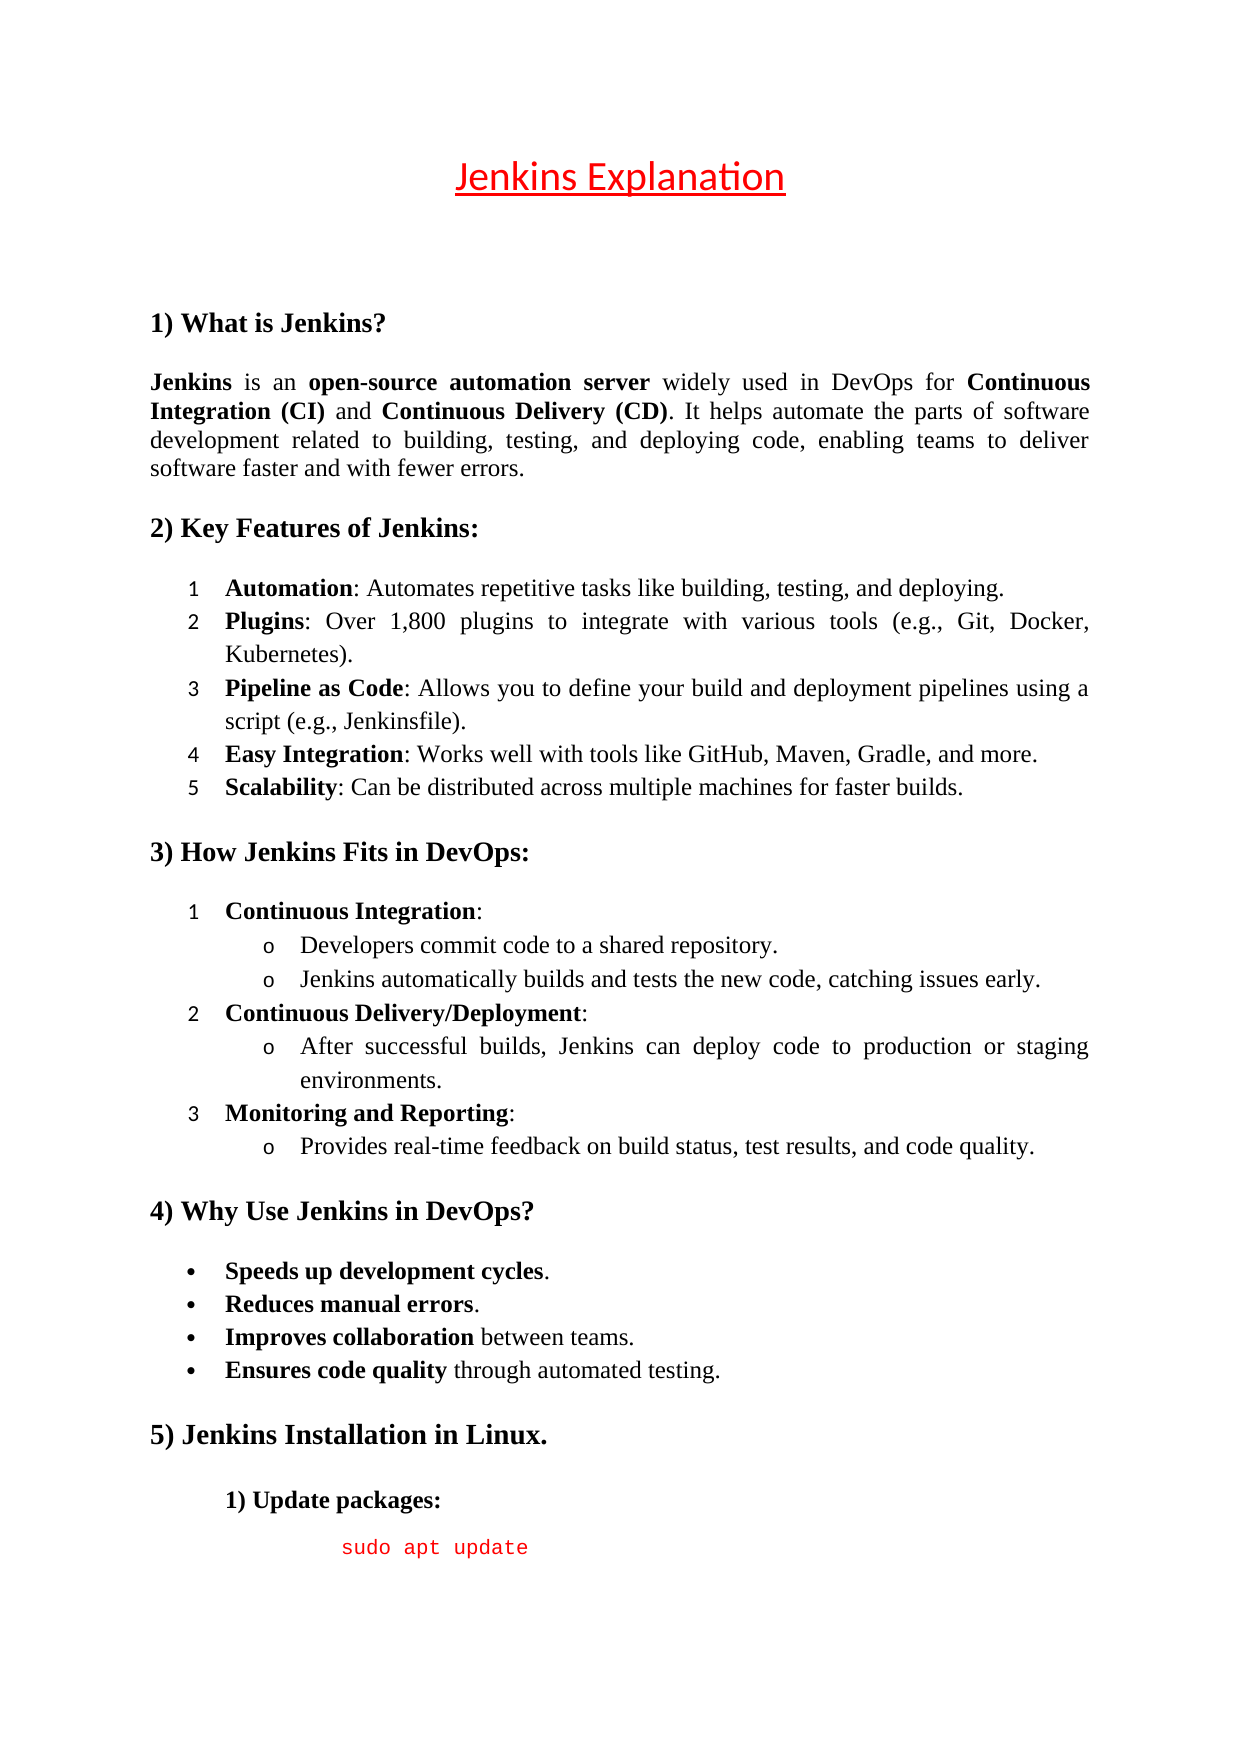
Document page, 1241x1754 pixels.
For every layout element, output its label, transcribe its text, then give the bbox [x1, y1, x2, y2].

subtitle 4) Why Use Jenkins in DevOps? [150, 1194, 1090, 1227]
list Reduces manual errors. [187, 1289, 1090, 1318]
subtitle 3) How Jenkins Fits in DevOps: [150, 835, 1090, 867]
list Monitoring and Reporting: [187, 1098, 1090, 1127]
list Developers commit code to a shared repository. [262, 930, 1090, 959]
text Jenkins Explanation [150, 150, 1090, 201]
list Continuous Delivery/Deployment: [187, 998, 1090, 1027]
text 1) Update packages: [150, 1485, 1090, 1513]
list Jenkins automatically builds and tests the new code, catching issues early. [262, 964, 1090, 993]
list Pipeline as Code: Allows you to define your build and deployment pipelines using a script (e.g., Jenkinsfile). [187, 673, 1090, 735]
list Plugins: Over 1,800 plugins to integrate with various tools (e.g., Git, Docker, Kubernetes). [187, 606, 1090, 668]
list Ensures code quality through automated testing. [187, 1355, 1090, 1384]
list Speeds up development cycles. [187, 1256, 1090, 1284]
list Improves collaboration between teams. [187, 1322, 1090, 1351]
list Provides real-time feedback on build status, test results, and code quality. [262, 1131, 1090, 1161]
text 5) Jenkins Installation in Linux. [150, 1417, 1090, 1451]
list Continuous Integration: [187, 896, 1090, 925]
list Easy Integration: Works well with tools like GitHub, Maven, Gradle, and more. [187, 739, 1090, 768]
subtitle 2) Key Features of Jenkins: [150, 511, 1090, 544]
list After successful builds, Jenkins can deploy code to production or staging environments. [262, 1031, 1090, 1093]
text sudo apt update [150, 1537, 1090, 1561]
subtitle 1) What is Jenkins? [150, 306, 1090, 338]
text Jenkins is an open-source automation server widely used in DevOps for Continuous Integration (CI) and Continuous Delivery (CD). It helps automate the parts of software development related to building, testing, and deploying code, enabling teams to deliver software faster and with fewer errors. [150, 367, 1090, 482]
list Scalability: Can be distributed across multiple machines for faster builds. [187, 772, 1090, 801]
list Automation: Automates repetitive tasks like building, testing, and deploying. [187, 573, 1090, 602]
